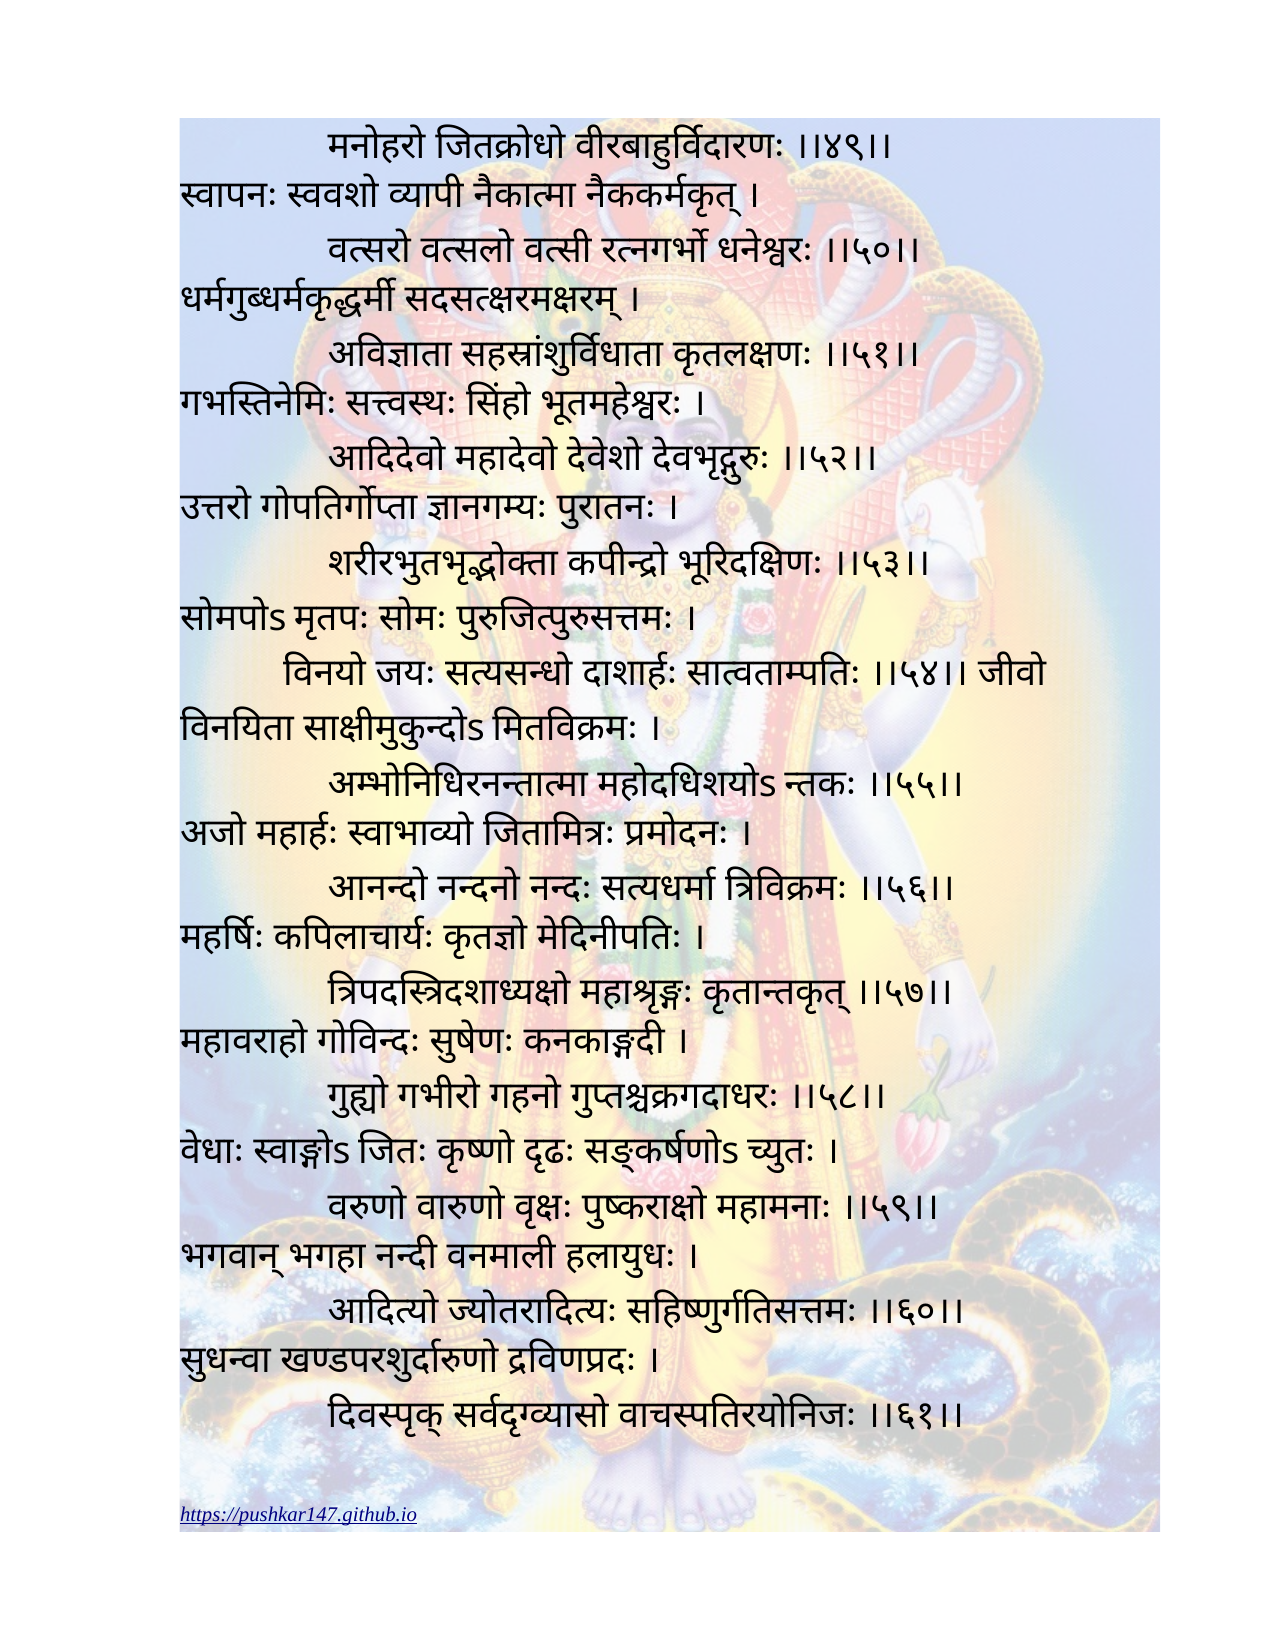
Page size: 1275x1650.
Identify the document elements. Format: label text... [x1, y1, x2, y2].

text मनोहरो जितक्रोधो वीरबाहुर्विदारणः ।।४९।। स्वापनः स्ववशो व्यापी नैकात्मा नैककर्मकृत् । वत्सरो वत्सलो वत्सी रत्नगर्भो धनेश्वरः ।।५०।। धर्मगुब्धर्मकृद्धर्मी सदसत्क्षरमक्षरम् । अविज्ञाता सहस्रांशुर्विधाता कृतलक्षणः ।।५१।। गभस्तिनेमिः सत्त्वस्थः सिंहो भूतमहेश्वरः । आदिदेवो महादेवो देवेशो देवभृद्गुरुः ।।५२।। उत्तरो गोपतिर्गोप्ता ज्ञानगम्यः पुरातनः । शरीरभुतभृद्भोक्ता कपीन्द्रो भूरिदक्षिणः ।।५३।। सोमपोsमृतपः सोमः पुरुजित्पुरुसत्तमः । विनयो जयः सत्यसन्धो दाशार्हः सात्वताम्पतिः ।।५४।। जीवो विनयिता साक्षीमुकुन्दोsमितविक्रमः । अम्भोनिधिरनन्तात्मा महोदधिशयोsन्तकः ।।५५।। अजो महार्हः स्वाभाव्यो जितामित्रः प्रमोदनः । आनन्दो नन्दनो नन्दः सत्यधर्मा त्रिविक्रमः ।।५६।। महर्षिः कपिलाचार्यः कृतज्ञो मेदिनीपतिः । त्रिपदस्त्रिदशाध्यक्षो महाश्रृङ्गः कृतान्तकृत् ।।५७।। महावराहो गोविन्दः सुषेणः कनकाङ्गदी । गुह्यो गभीरो गहनो गुप्तश्चक्रगदाधरः ।।५८।। वेधाः स्वाङ्गोsजितः कृष्णो दृढः सङ्कर्षणोsच्युतः । वरुणो वारुणो वृक्षः पुष्कराक्षो महामनाः ।।५९।। भगवान् भगहा नन्दी वनमाली हलायुधः । आदित्यो ज्योतरादित्यः सहिष्णुर्गतिसत्तमः ।।६०।। सुधन्वा खण्डपरशुर्दारुणो द्रविणप्रदः । दिवस्पृक् सर्वदृग्व्यासो वाचस्पतिरयोनिजः ।।६१।। [180, 118, 1160, 1443]
